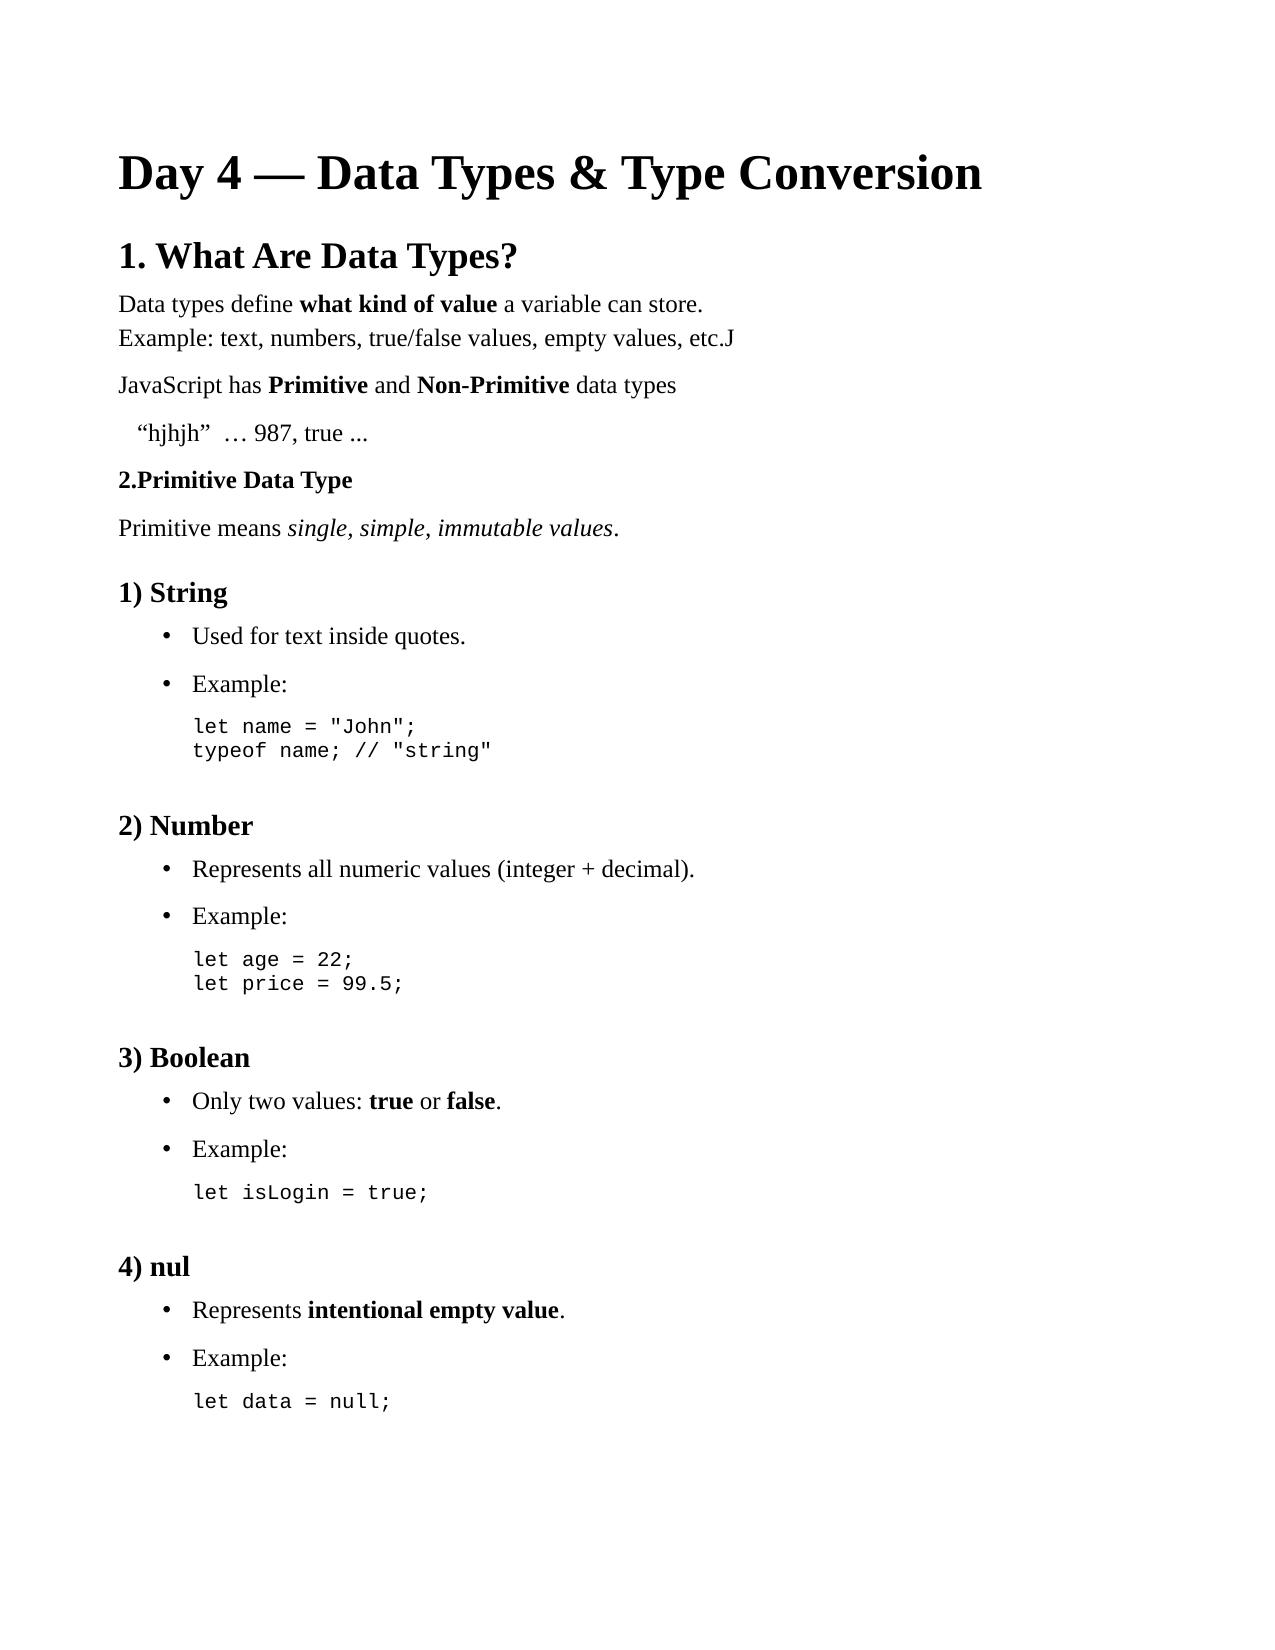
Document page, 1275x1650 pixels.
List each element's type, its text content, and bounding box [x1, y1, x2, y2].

subtitle 4) nul [118, 1249, 1157, 1283]
list let data = null; [162, 1391, 1157, 1414]
list Only two values: true or false. [162, 1086, 1157, 1115]
list let isLogin = true; [162, 1182, 1157, 1205]
text Data types define what kind of value a variable can store. Example: text, numbers, true/false values, empty values, etc.J [118, 289, 1157, 351]
list Used for text inside quotes. [162, 621, 1157, 650]
list Represents all numeric values (integer + decimal). [162, 854, 1157, 883]
list let price = 99.5; [162, 973, 1157, 996]
subtitle 3) Boolean [118, 1040, 1157, 1074]
text “hjhjh” … 987, true ... [118, 418, 1157, 447]
list Example: [162, 1343, 1157, 1372]
list Represents intentional empty value. [162, 1295, 1157, 1324]
text Primitive means single, simple, immutable values. [118, 513, 1157, 542]
list Example: [162, 1134, 1157, 1163]
subtitle 1) String [118, 575, 1157, 609]
list typeof name; // "string" [162, 740, 1157, 764]
subtitle Day 4 — Data Types & Type Conversion [118, 143, 1157, 201]
text 2.Primitive Data Type [118, 465, 1157, 494]
list Example: [162, 901, 1157, 930]
text JavaScript has Primitive and Non-Primitive data types [118, 370, 1157, 399]
list let age = 22; [162, 949, 1157, 973]
list Example: [162, 669, 1157, 698]
subtitle 1. What Are Data Types? [118, 234, 1157, 277]
subtitle 2) Number [118, 808, 1157, 841]
list let name = "John"; [162, 716, 1157, 740]
